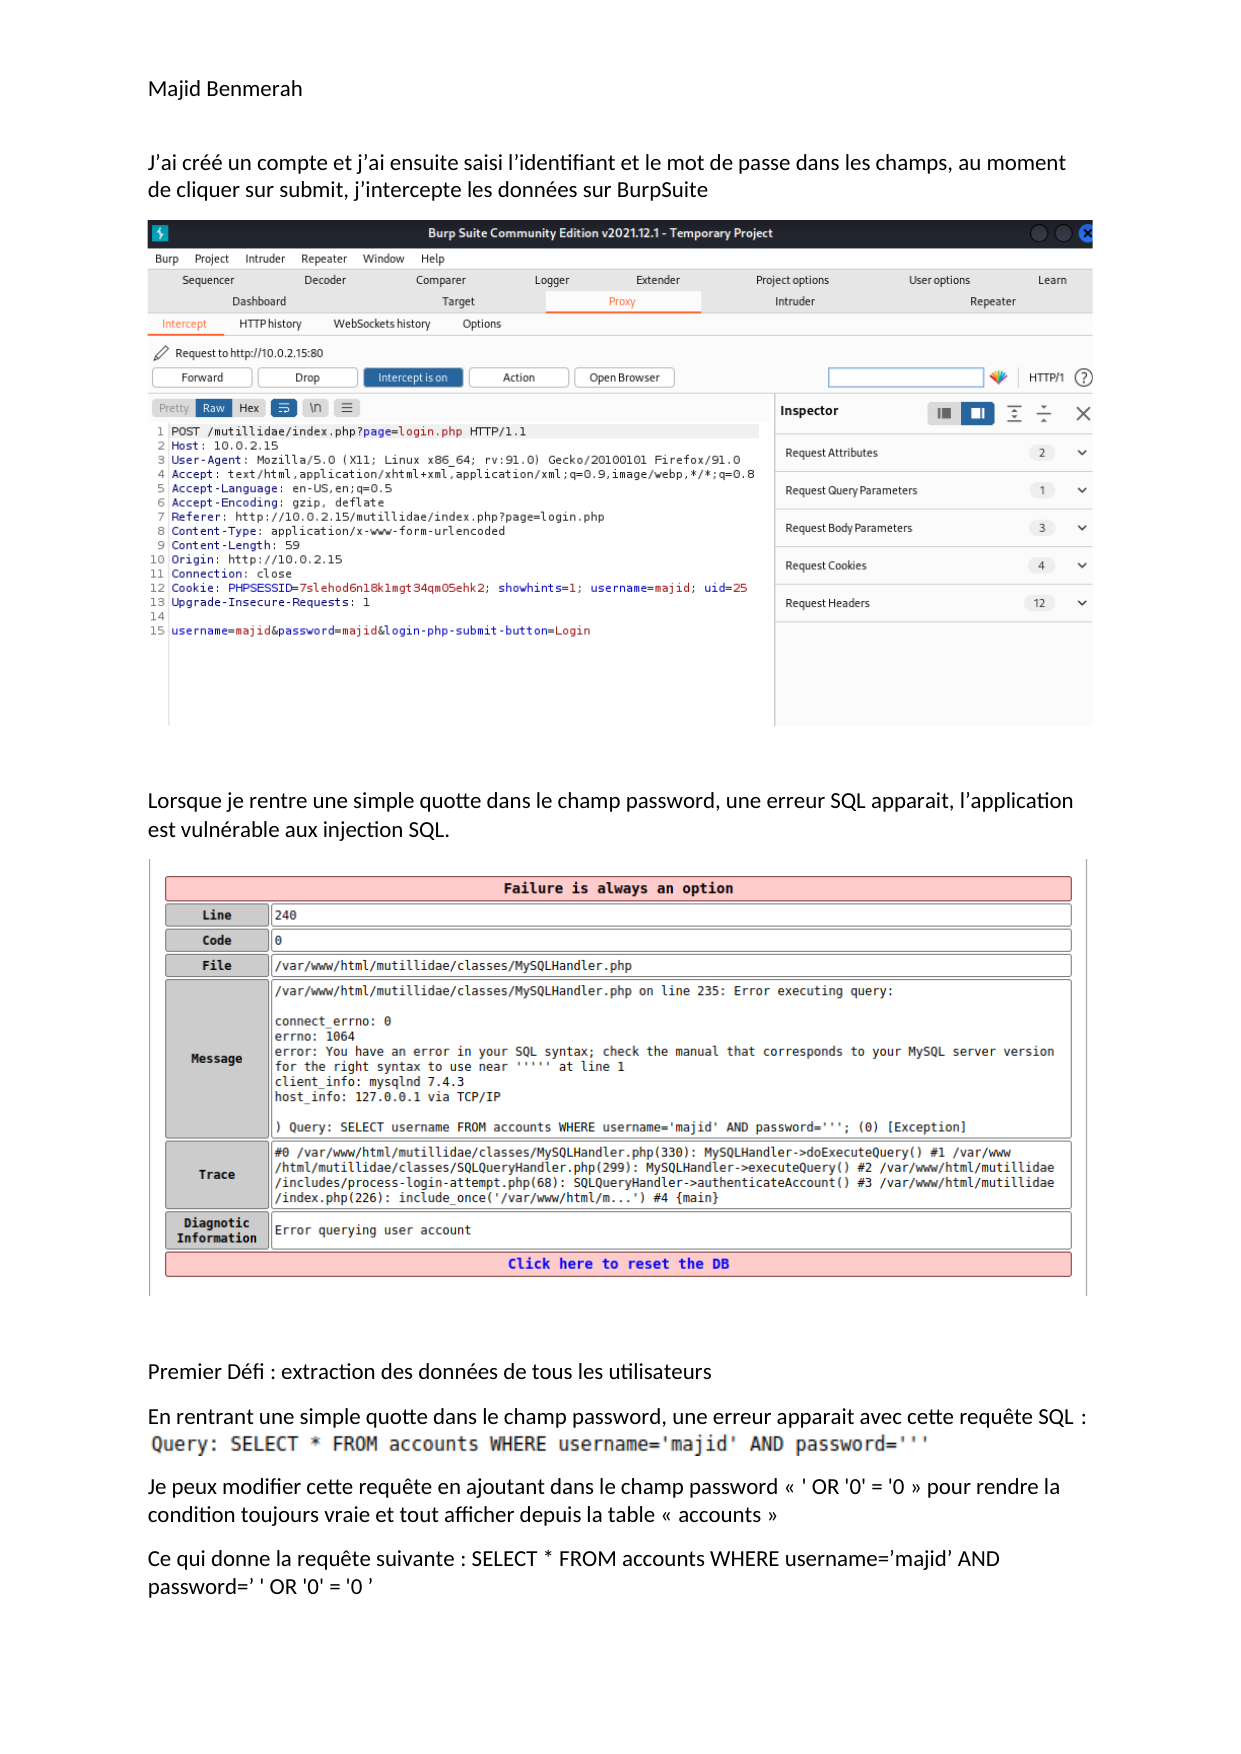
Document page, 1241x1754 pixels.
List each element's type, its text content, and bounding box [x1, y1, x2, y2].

text Ce qui donne la requête suivante : SELECT * FROM accounts WHERE username=’majid’ AND password=’ ' OR '0' = '0 ’ [148, 1544, 1093, 1601]
text J’ai créé un compte et j’ai ensuite saisi l’identifiant et le mot de passe dans les champs, au moment de cliquer sur submit, j’intercepte les données sur BurpSuite [148, 148, 1093, 204]
text Je peux modifier cette requête en ajoutant dans le champ password « ' OR '0' = '0 » pour rendre la condition toujours vraie et tout afficher depuis la table « accounts » [148, 1472, 1093, 1528]
text Premier Défi : extraction des données de tous les utilisateurs [148, 1357, 1093, 1385]
text Lorsque je rentre une simple quotte dans le champ password, une erreur SQL apparait, l’application est vulnérable aux injection SQL. [148, 787, 1093, 843]
text En rentrant une simple quotte dans le champ password, une erreur apparait avec cette requête SQL : [148, 1402, 1093, 1455]
